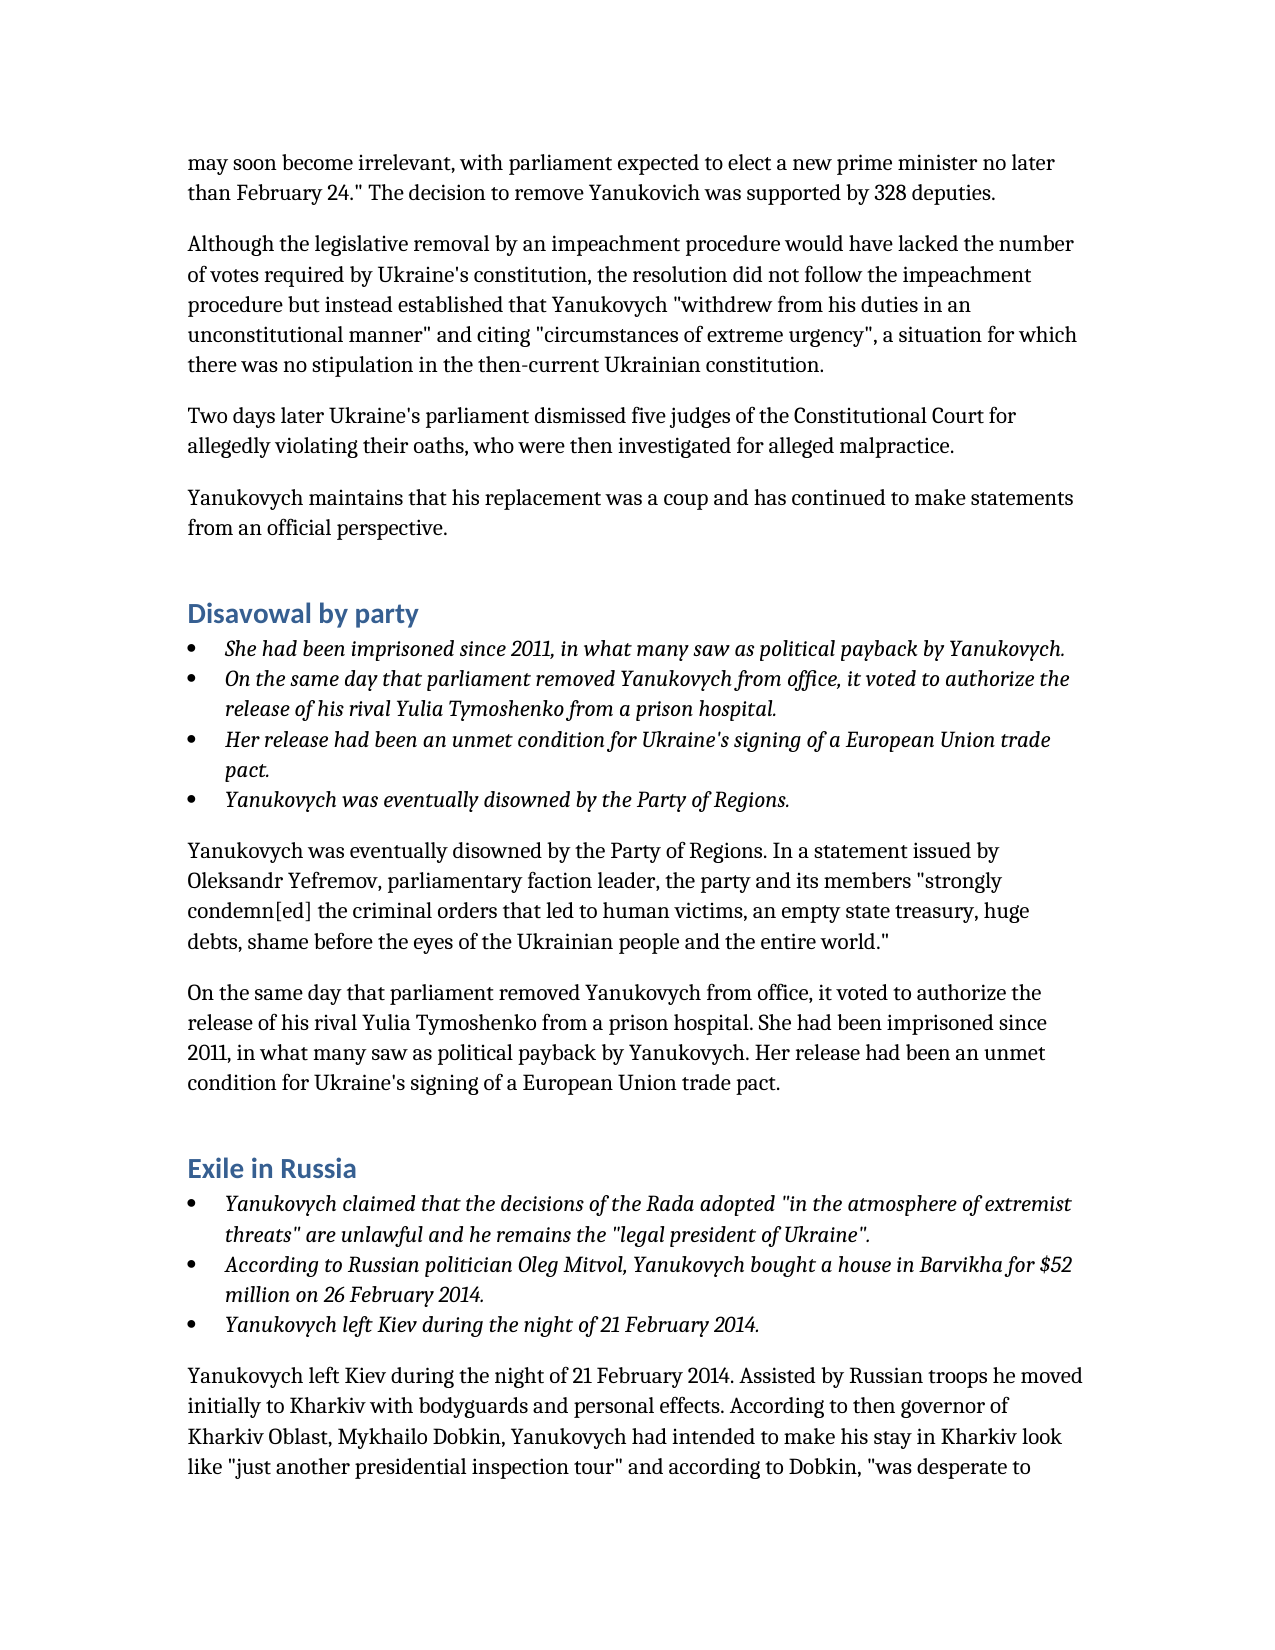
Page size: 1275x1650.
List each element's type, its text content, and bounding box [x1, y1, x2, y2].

text Although the legislative removal by an impeachment procedure would have lacked the number of votes required by Ukraine's constitution, the resolution did not follow the impeachment procedure but instead established that Yanukovych "withdrew from his duties in an unconstitutional manner" and citing "circumstances of extreme urgency", a situation for which there was no stipulation in the then-current Ukrainian constitution. [187, 231, 1087, 378]
subtitle Disavowal by party [187, 595, 1087, 630]
list On the same day that parliament removed Yanukovych from office, it voted to authorize the release of his rival Yulia Tymoshenko from a prison hospital. [187, 666, 1087, 722]
text Yanukovych left Kiev during the night of 21 February 2014. Assisted by Russian troops he moved initially to Kharkiv with bodyguards and personal effects. According to then governor of Kharkiv Oblast, Mykhailo Dobkin, Yanukovych had intended to make his stay in Kharkiv look like "just another presidential inspection tour" and according to Dobkin, "was desperate to [187, 1363, 1087, 1480]
list Yanukovych claimed that the decisions of the Rada adopted "in the atmosphere of extremist threats" are unlawful and he remains the "legal president of Ukraine". [187, 1191, 1087, 1248]
list She had been imprisoned since 2011, in what many saw as political payback by Yanukovych. [187, 636, 1087, 662]
text Yanukovych was eventually disowned by the Party of Regions. In a statement issued by Oleksandr Yefremov, parliamentary faction leader, the party and its members "strongly condemn[ed] the criminal orders that led to human victims, an empty state treasury, huge debts, shame before the eyes of the Ukrainian people and the entire world." [187, 838, 1087, 955]
list Yanukovych left Kiev during the night of 21 February 2014. [187, 1312, 1087, 1338]
text Two days later Ukraine's parliament dismissed five judges of the Constitutional Court for allegedly violating their oaths, who were then investigated for alleged malpractice. [187, 403, 1087, 460]
text On the same day that parliament removed Yanukovych from office, it voted to authorize the release of his rival Yulia Tymoshenko from a prison hospital. She had been imprisoned since 2011, in what many saw as political payback by Yanukovych. Her release had been an unmet condition for Ukraine's signing of a European Union trade pact. [187, 979, 1087, 1096]
list According to Russian politician Oleg Mitvol, Yanukovych bought a house in Barvikha for $52 million on 26 February 2014. [187, 1252, 1087, 1308]
text may soon become irrelevant, with parliament expected to elect a new prime minister no later than February 24." The decision to remove Yanukovich was supported by 328 deputies. [187, 150, 1087, 207]
list Yanukovych was eventually disowned by the Party of Regions. [187, 787, 1087, 813]
text Yanukovych maintains that his replacement was a coup and has continued to make statements from an official perspective. [187, 484, 1087, 541]
list Her release had been an unmet condition for Ukraine's signing of a European Union trade pact. [187, 726, 1087, 783]
subtitle Exile in Russia [187, 1150, 1087, 1186]
